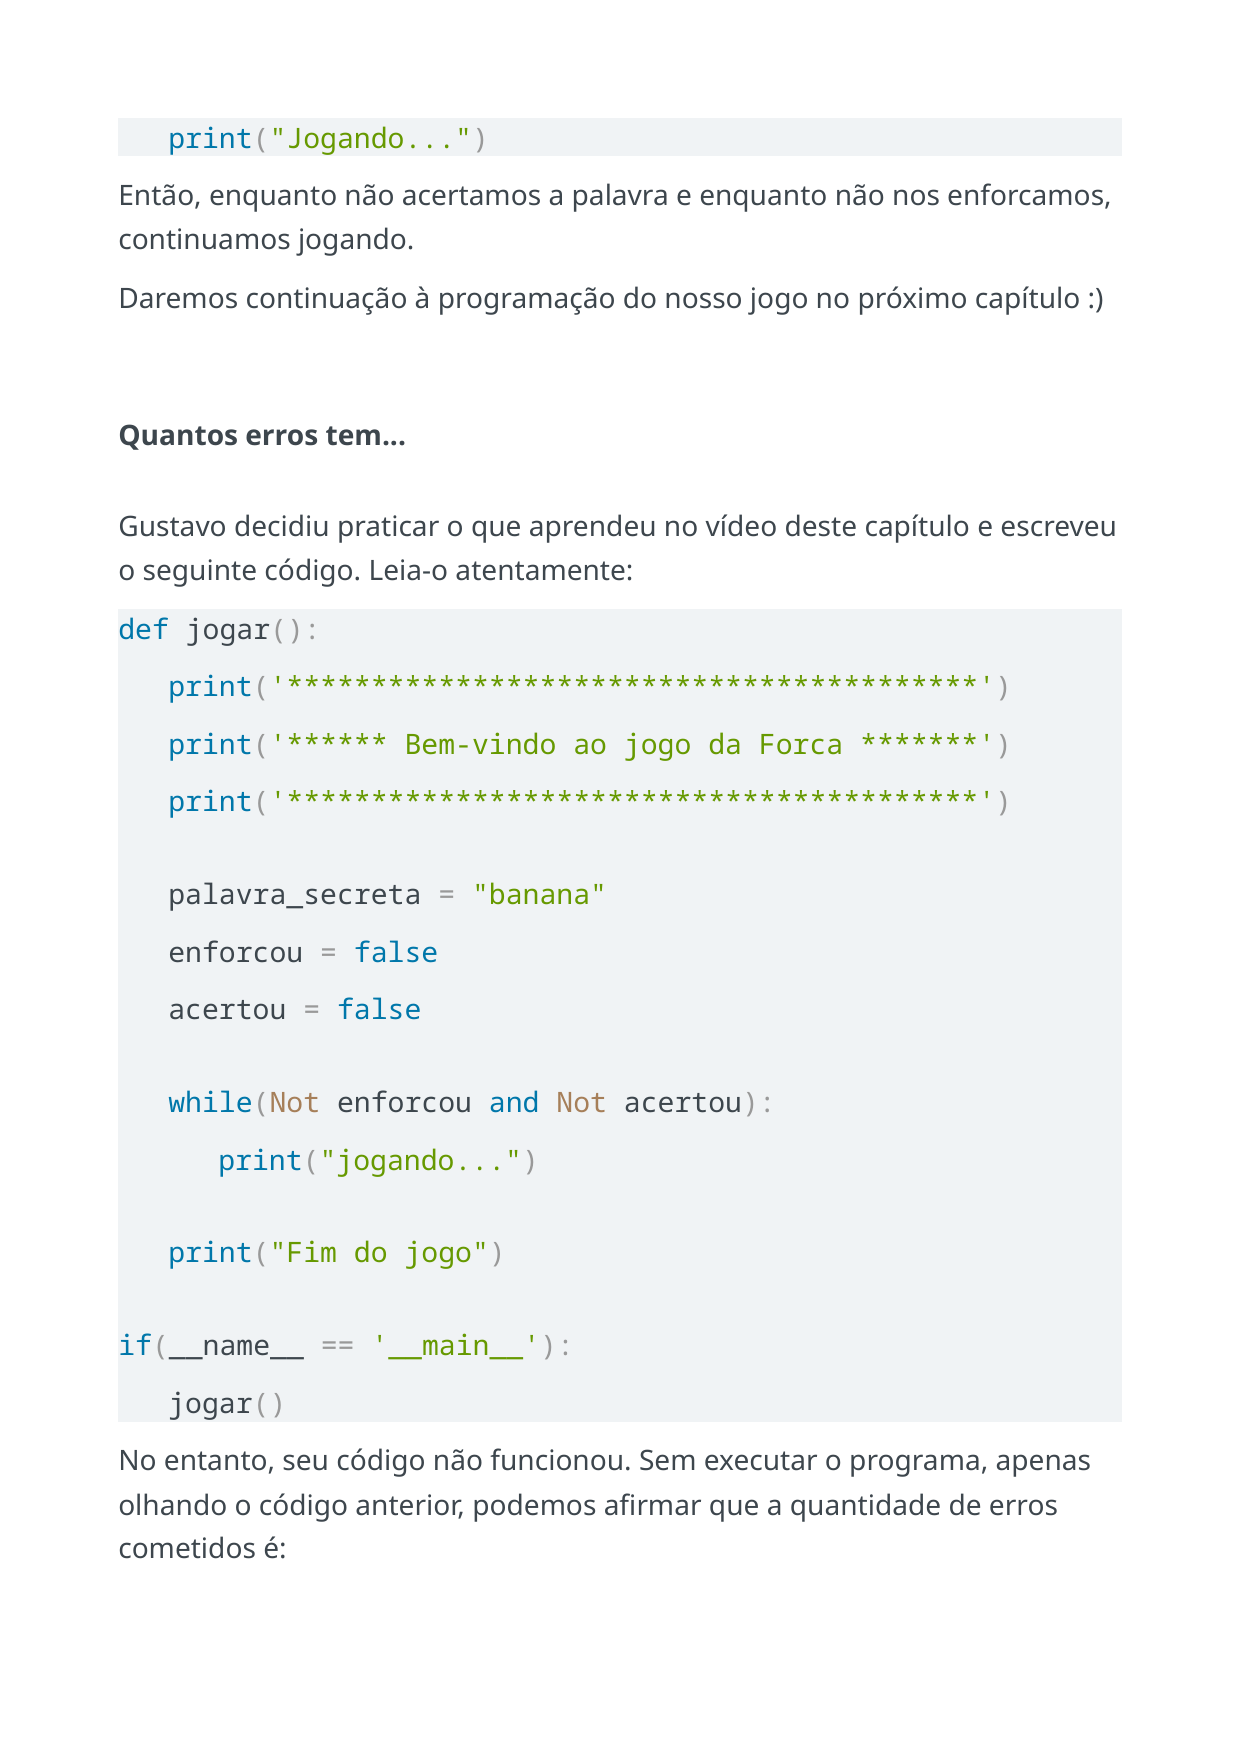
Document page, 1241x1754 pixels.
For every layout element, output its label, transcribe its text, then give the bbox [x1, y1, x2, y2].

text print('*****************************************') [118, 667, 1122, 705]
text Gustavo decidiu praticar o que aprendeu no vídeo deste capítulo e escreveu o seguinte código. Leia-o atentamente: [118, 467, 1122, 589]
text if(__name__ == '__main__'): [118, 1326, 1122, 1364]
text print("Jogando...") [118, 118, 1122, 156]
text while(Not enforcou and Not acertou): [118, 1082, 1122, 1121]
text def jogar(): [118, 609, 1122, 647]
text acertou = false [118, 989, 1122, 1028]
text print('****** Bem-vindo ao jogo da Forca *******') [118, 724, 1122, 762]
text Daremos continuação à programação do nosso jogo no próximo capítulo :) [118, 278, 1122, 317]
text Então, enquanto não acertamos a palavra e enquanto não nos enforcamos, continuamos jogando. [118, 176, 1122, 258]
text print('*****************************************') [118, 782, 1122, 820]
text print("jogando...") [118, 1140, 1122, 1178]
subtitle Quantos erros tem... [118, 416, 1122, 454]
text palavra_secreta = "banana" [118, 874, 1122, 913]
text No entanto, seu código não funcionou. Sem executar o programa, apenas olhando o código anterior, podemos afirmar que a quantidade de erros cometidos é: [118, 1441, 1122, 1567]
text enforcou = false [118, 932, 1122, 970]
text jogar() [118, 1383, 1122, 1422]
text print("Fim do jogo") [118, 1233, 1122, 1271]
